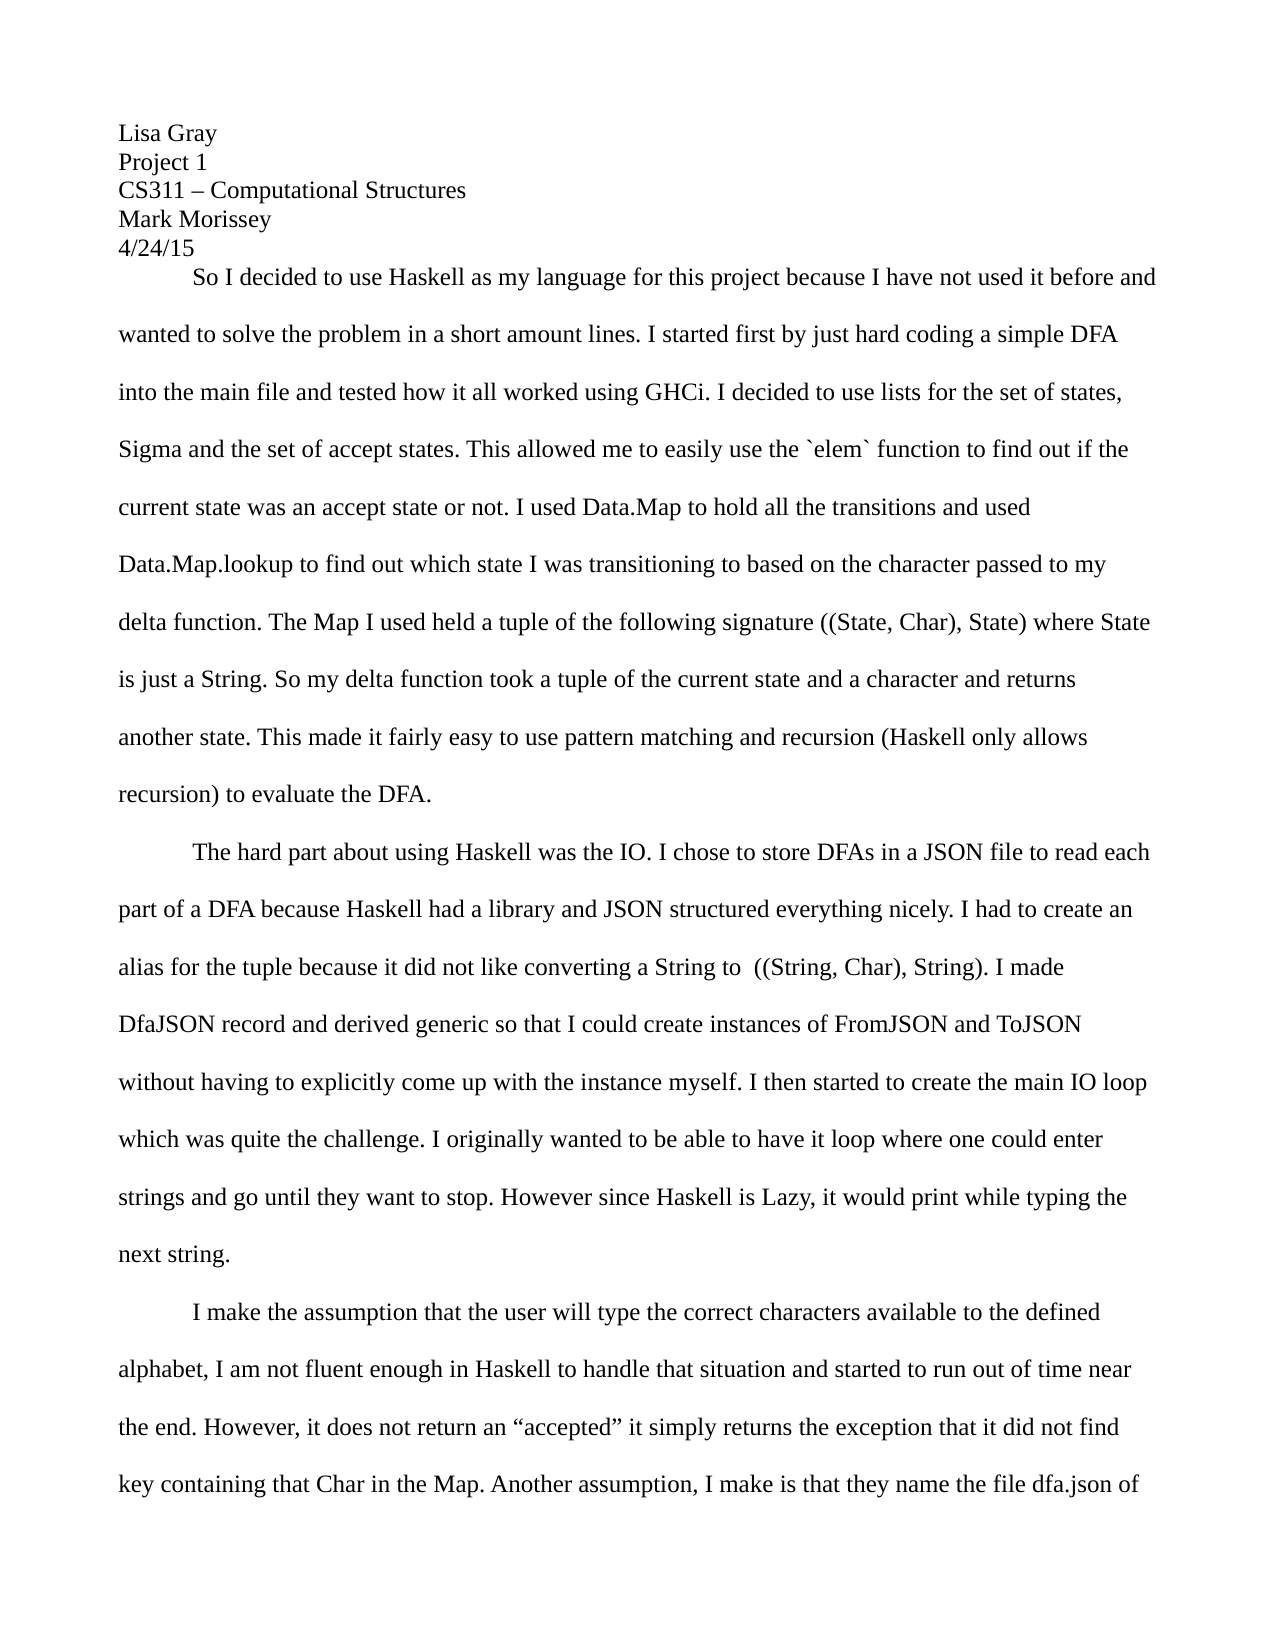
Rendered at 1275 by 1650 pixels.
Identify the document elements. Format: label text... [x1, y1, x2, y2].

text 4/24/15 [118, 233, 1157, 262]
text Project 1 [118, 147, 1157, 176]
text Mark Morissey [118, 204, 1157, 233]
text Lisa Gray [118, 118, 1157, 147]
text CS311 – Computational Structures [118, 176, 1157, 204]
text The hard part about using Haskell was the IO. I chose to store DFAs in a JSON file to read each part of a DFA because Haskell had a library and JSON structured everything nicely. I had to create an alias for the tuple because it did not like converting a String to ((String, Char), String). I made DfaJSON record and derived generic so that I could create instances of FromJSON and ToJSON without having to explicitly come up with the instance myself. I then started to create the main IO loop which was quite the challenge. I originally wanted to be able to have it loop where one could enter strings and go until they want to stop. However since Haskell is Lazy, it would print while typing the next string. [118, 837, 1157, 1268]
text So I decided to use Haskell as my language for this project because I have not used it before and wanted to solve the problem in a short amount lines. I started first by just hard coding a simple DFA into the main file and tested how it all worked using GHCi. I decided to use lists for the set of states, Sigma and the set of accept states. This allowed me to easily use the `elem` function to find out if the current state was an accept state or not. I used Data.Map to hold all the transitions and used Data.Map.lookup to find out which state I was transitioning to based on the character passed to my delta function. The Map I used held a tuple of the following signature ((State, Char), State) where State is just a String. So my delta function took a tuple of the current state and a character and returns another state. This made it fairly easy to use pattern matching and recursion (Haskell only allows recursion) to evaluate the DFA. [118, 262, 1157, 808]
text I make the assumption that the user will type the correct characters available to the defined alphabet, I am not fluent enough in Haskell to handle that situation and started to run out of time near the end. However, it does not return an “accepted” it simply returns the exception that it did not find key containing that Char in the Map. Another assumption, I make is that they name the file dfa.json of [118, 1297, 1157, 1498]
